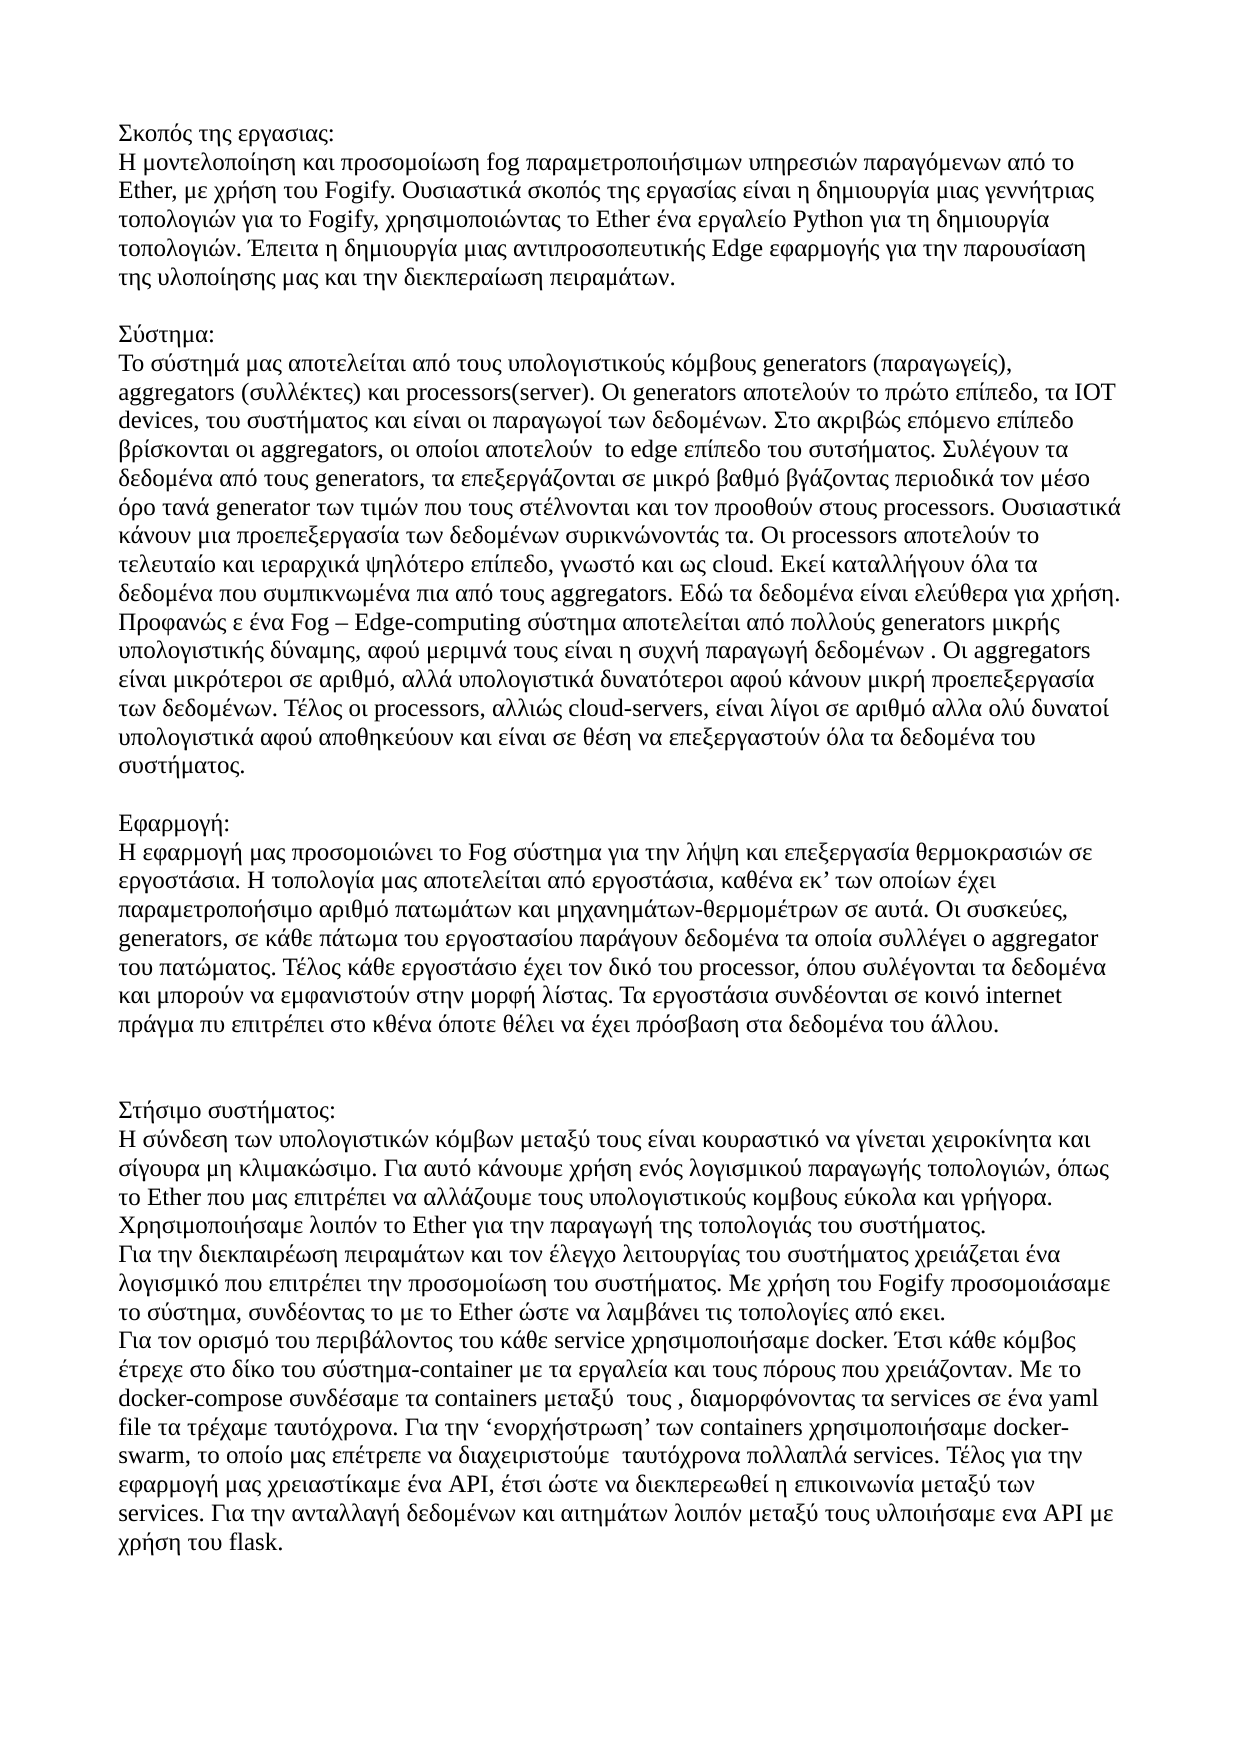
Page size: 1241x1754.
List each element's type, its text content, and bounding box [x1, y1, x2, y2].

text Η μοντελοποίηση και προσομοίωση fog παραμετροποιήσιμων υπηρεσιών παραγόμενων από το Εther, με χρήση του Fogify. Ουσιαστικά σκοπός της εργασίας είναι η δημιουργία μιας γεννήτριας τοπολογιών για το Fogify, χρησιμοποιώντας το Ether ένα εργαλείο Python για τη δημιουργία τοπολογιών. Έπειτα η δημιουργία μιας αντιπροσοπευτικής Edge εφαρμογής για την παρουσίαση της υλοποίησης μας και την διεκπεραίωση πειραμάτων. [118, 147, 1122, 291]
text Η σύνδεση των υπολογιστικών κόμβων μεταξύ τους είναι κουραστικό να γίνεται χειροκίνητα και σίγουρα μη κλιμακώσιμο. Για αυτό κάνουμε χρήση ενός λογισμικού παραγωγής τοπολογιών, όπως το Ether που μας επιτρέπει να αλλάζουμε τους υπολογιστικούς κομβους εύκολα και γρήγορα. Χρησιμοποιήσαμε λοιπόν το Ether για την παραγωγή της τοπολογιάς του συστήματος. [118, 1124, 1122, 1239]
text Το σύστημά μας αποτελείται από τους υπολογιστικούς κόμβους generators (παραγωγείς), aggregators (συλλέκτες) και processors(server). Οι generators αποτελούν το πρώτο επίπεδο, τα IOT devices, του συστήματος και είναι οι παραγωγοί των δεδομένων. Στο ακριβώς επόμενο επίπεδο βρίσκονται οι aggregators, οι οποίοι αποτελούν to edge επίπεδο του συτσήματος. Συλέγουν τα δεδομένα από τους generators, τα επεξεργάζονται σε μικρό βαθμό βγάζοντας περιοδικά τον μέσο όρο τανά generator των τιμών που τους στέλνονται και τον προοθούν στους processors. Ουσιαστικά κάνουν μια προεπεξεργασία των δεδομένων συρικνώνοντάς τα. Οι processors αποτελούν το τελευταίο και ιεραρχικά ψηλότερο επίπεδο, γνωστό και ως cloud. Eκεί καταλλήγουν όλα τα δεδομένα που συμπικνωμένα πια από τους aggregators. Εδώ τα δεδομένα είναι ελεύθερα για χρήση. Προφανώς ε ένα Fog – Edge-computing σύστημα αποτελείται από πολλούς generators μικρής υπολογιστικής δύναμης, αφού μεριμνά τους είναι η συχνή παραγωγή δεδομένων . Οι aggregators είναι μικρότεροι σε αριθμό, αλλά υπολογιστικά δυνατότεροι αφού κάνουν μικρή προεπεξεργασία των δεδομένων. Τέλος οι processors, αλλιώς cloud-servers, είναι λίγοι σε αριθμό αλλα ολύ δυνατοί υπολογιστικά αφού αποθηκεύουν και είναι σε θέση να επεξεργαστούν όλα τα δεδομένα του συστήματος. [118, 348, 1122, 779]
text Σύστημα: [118, 319, 1122, 348]
text Στήσιμο συστήματος: [118, 1096, 1122, 1124]
text Για την διεκπαιρέωση πειραμάτων και τον έλεγχο λειτουργίας του συστήματος χρειάζεται ένα λογισμικό που επιτρέπει την προσομοίωση του συστήματος. Mε χρήση του Fogify προσομοιάσαμε το σύστημα, συνδέοντας το με το Ether ώστε να λαμβάνει τις τοπολογίες από εκει. [118, 1239, 1122, 1326]
text Η εφαρμογή μας προσομοιώνει το Fog σύστημα για την λήψη και επεξεργασία θερμοκρασιών σε εργοστάσια. Η τοπολογία μας αποτελείται από εργοστάσια, καθένα εκ’ των οποίων έχει παραμετροποήσιμο αριθμό πατωμάτων και μηχανημάτων-θερμομέτρων σε αυτά. Οι συσκεύες, generators, σε κάθε πάτωμα του εργοστασίου παράγουν δεδομένα τα οποία συλλέγει ο aggregator του πατώματος. Τέλος κάθε εργοστάσιο έχει τον δικό του processor, όπου συλέγονται τα δεδομένα και μπορούν να εμφανιστούν στην μορφή λίστας. Τα εργοστάσια συνδέονται σε κοινό internet πράγμα πυ επιτρέπει στο κθένα όποτε θέλει να έχει πρόσβαση στα δεδομένα του άλλου. [118, 837, 1122, 1038]
text Εφαρμογή: [118, 808, 1122, 837]
text Για τον ορισμό του περιβάλοντος του κάθε service χρησιμοποιήσαμε docker. Έτσι κάθε κόμβος έτρεχε στο δίκο του σύστημα-container με τα εργαλεία και τους πόρους που χρειάζονταν. Με το docker-compose συνδέσαμε τα containers μεταξύ τους , διαμορφόνοντας τα services σε ένα yaml file τα τρέχαμε ταυτόχρονα. Για την ‘ενορχήστρωση’ των containers χρησιμοποιήσαμε docker-swarm, το οποίο μας επέτρεπε να διαχειριστούμε ταυτόχρονα πολλαπλά services. Τέλος για την εφαρμογή μας χρειαστίκαμε ένα API, έτσι ώστε να διεκπερεωθεί η επικοινωνία μεταξύ των services. Για την ανταλλαγή δεδομένων και αιτημάτων λοιπόν μεταξύ τους υλποιήσαμε ενα API με χρήση του flask. [118, 1326, 1122, 1556]
text Σκοπός της εργασιας: [118, 118, 1122, 147]
